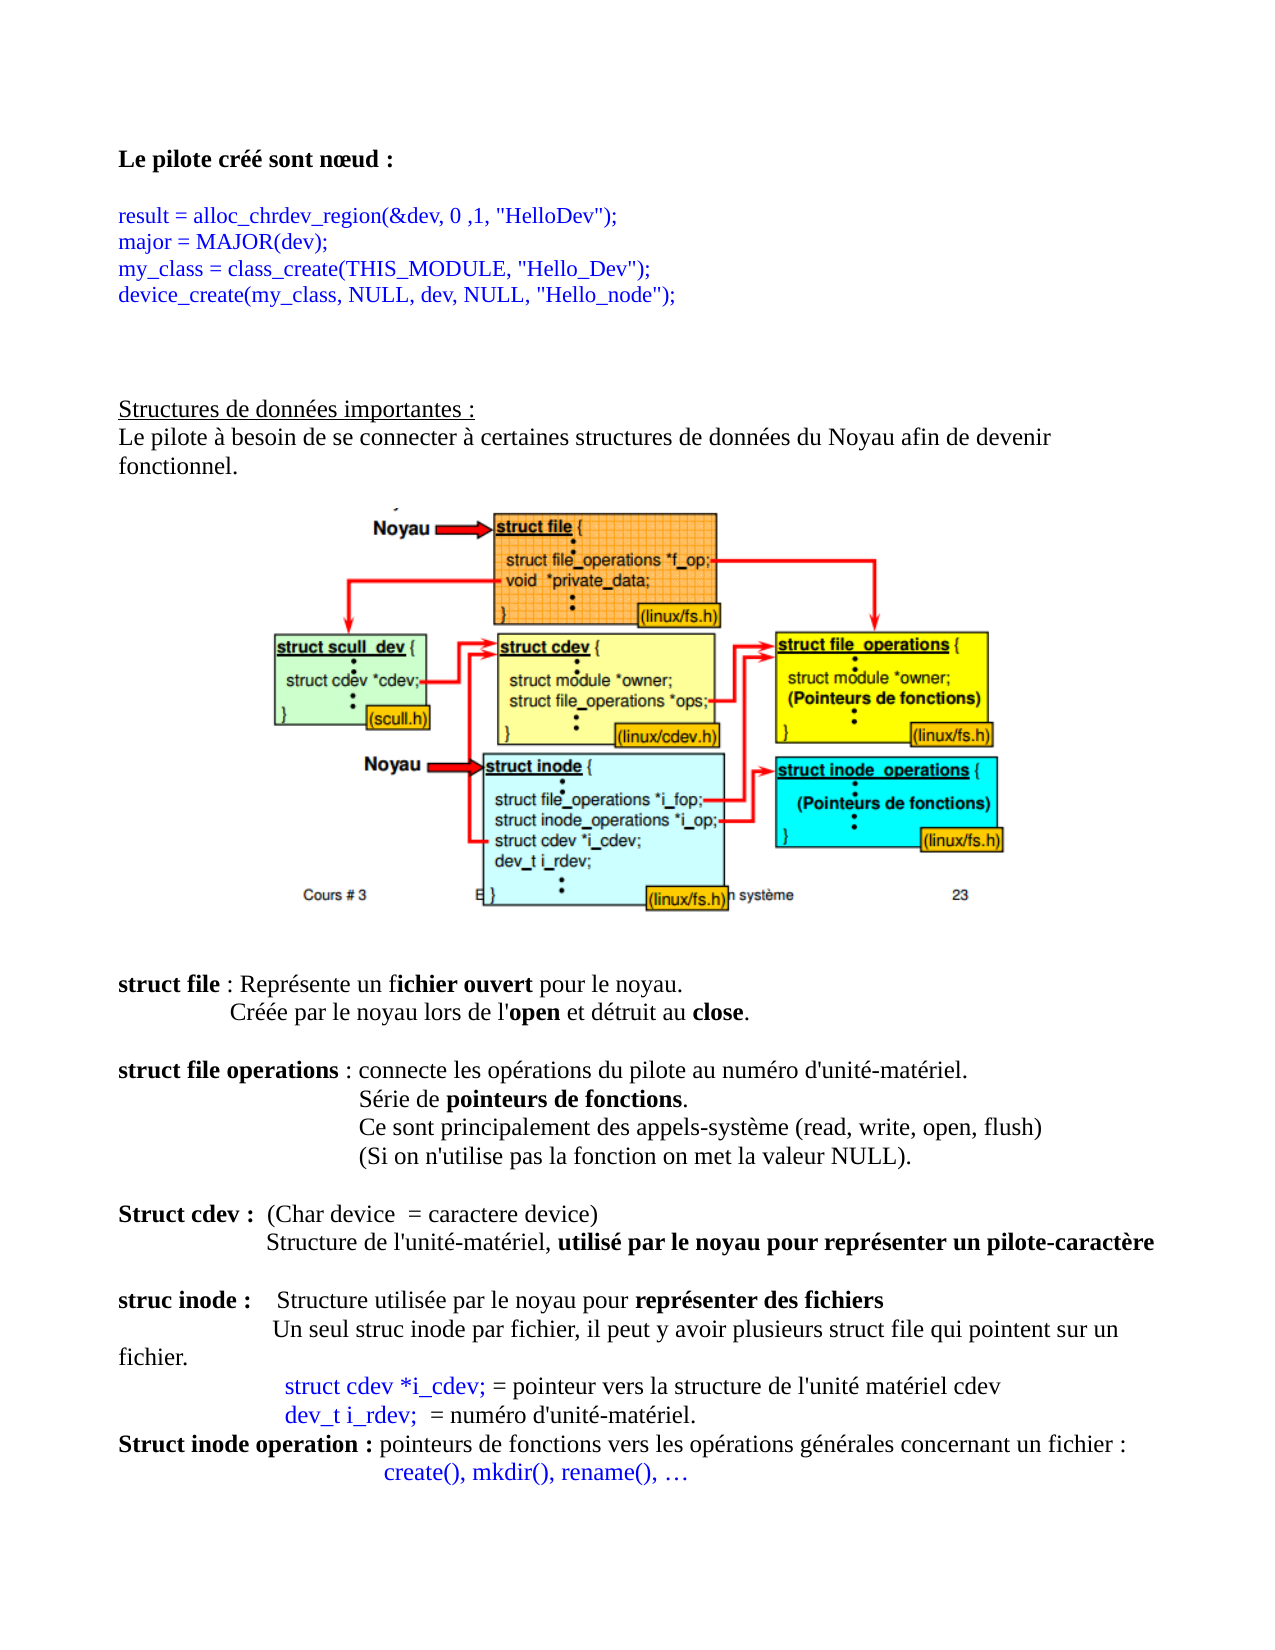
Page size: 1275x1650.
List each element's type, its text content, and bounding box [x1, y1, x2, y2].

text struc inode : Structure utilisée par le noyau pour représenter des fichiers [118, 1285, 1157, 1314]
text struct file operations : connecte les opérations du pilote au numéro d'unité-matériel. [118, 1055, 1157, 1084]
text Le pilote créé sont nœud : [118, 144, 1157, 173]
text Structure de l'unité-matériel, utilisé par le noyau pour représenter un pilote-caractère [118, 1227, 1157, 1256]
text device_create(my_class, NULL, dev, NULL, "Hello_node"); [118, 281, 1157, 307]
text Le pilote à besoin de se connecter à certaines structures de données du Noyau afin de devenir fonctionnel. [118, 422, 1157, 480]
text create(), mkdir(), rename(), … [118, 1457, 1157, 1486]
text dev_t i_rdev; = numéro d'unité-matériel. [118, 1400, 1157, 1429]
text Un seul struc inode par fichier, il peut y avoir plusieurs struct file qui pointent sur un fichier. [118, 1314, 1157, 1371]
text Créée par le noyau lors de l'open et détruit au close. [118, 997, 1157, 1026]
picture [268, 508, 1007, 918]
text major = MAJOR(dev); [118, 228, 1157, 255]
text my_class = class_create(THIS_MODULE, "Hello_Dev"); [118, 255, 1157, 281]
text Struct inode operation : pointeurs de fonctions vers les opérations générales concernant un fichier : [118, 1429, 1157, 1457]
text struct cdev *i_cdev; = pointeur vers la structure de l'unité matériel cdev [118, 1371, 1157, 1400]
text Structures de données importantes : [118, 394, 1157, 422]
text Ce sont principalement des appels-système (read, write, open, flush) [118, 1112, 1157, 1141]
text struct file : Représente un fichier ouvert pour le noyau. [118, 969, 1157, 997]
text Struct cdev : (Char device = caractere device) [118, 1199, 1157, 1227]
text (Si on n'utilise pas la fonction on met la valeur NULL). [118, 1141, 1157, 1170]
text result = alloc_chrdev_region(&dev, 0 ,1, "HelloDev"); [118, 202, 1157, 228]
text Série de pointeurs de fonctions. [118, 1084, 1157, 1112]
